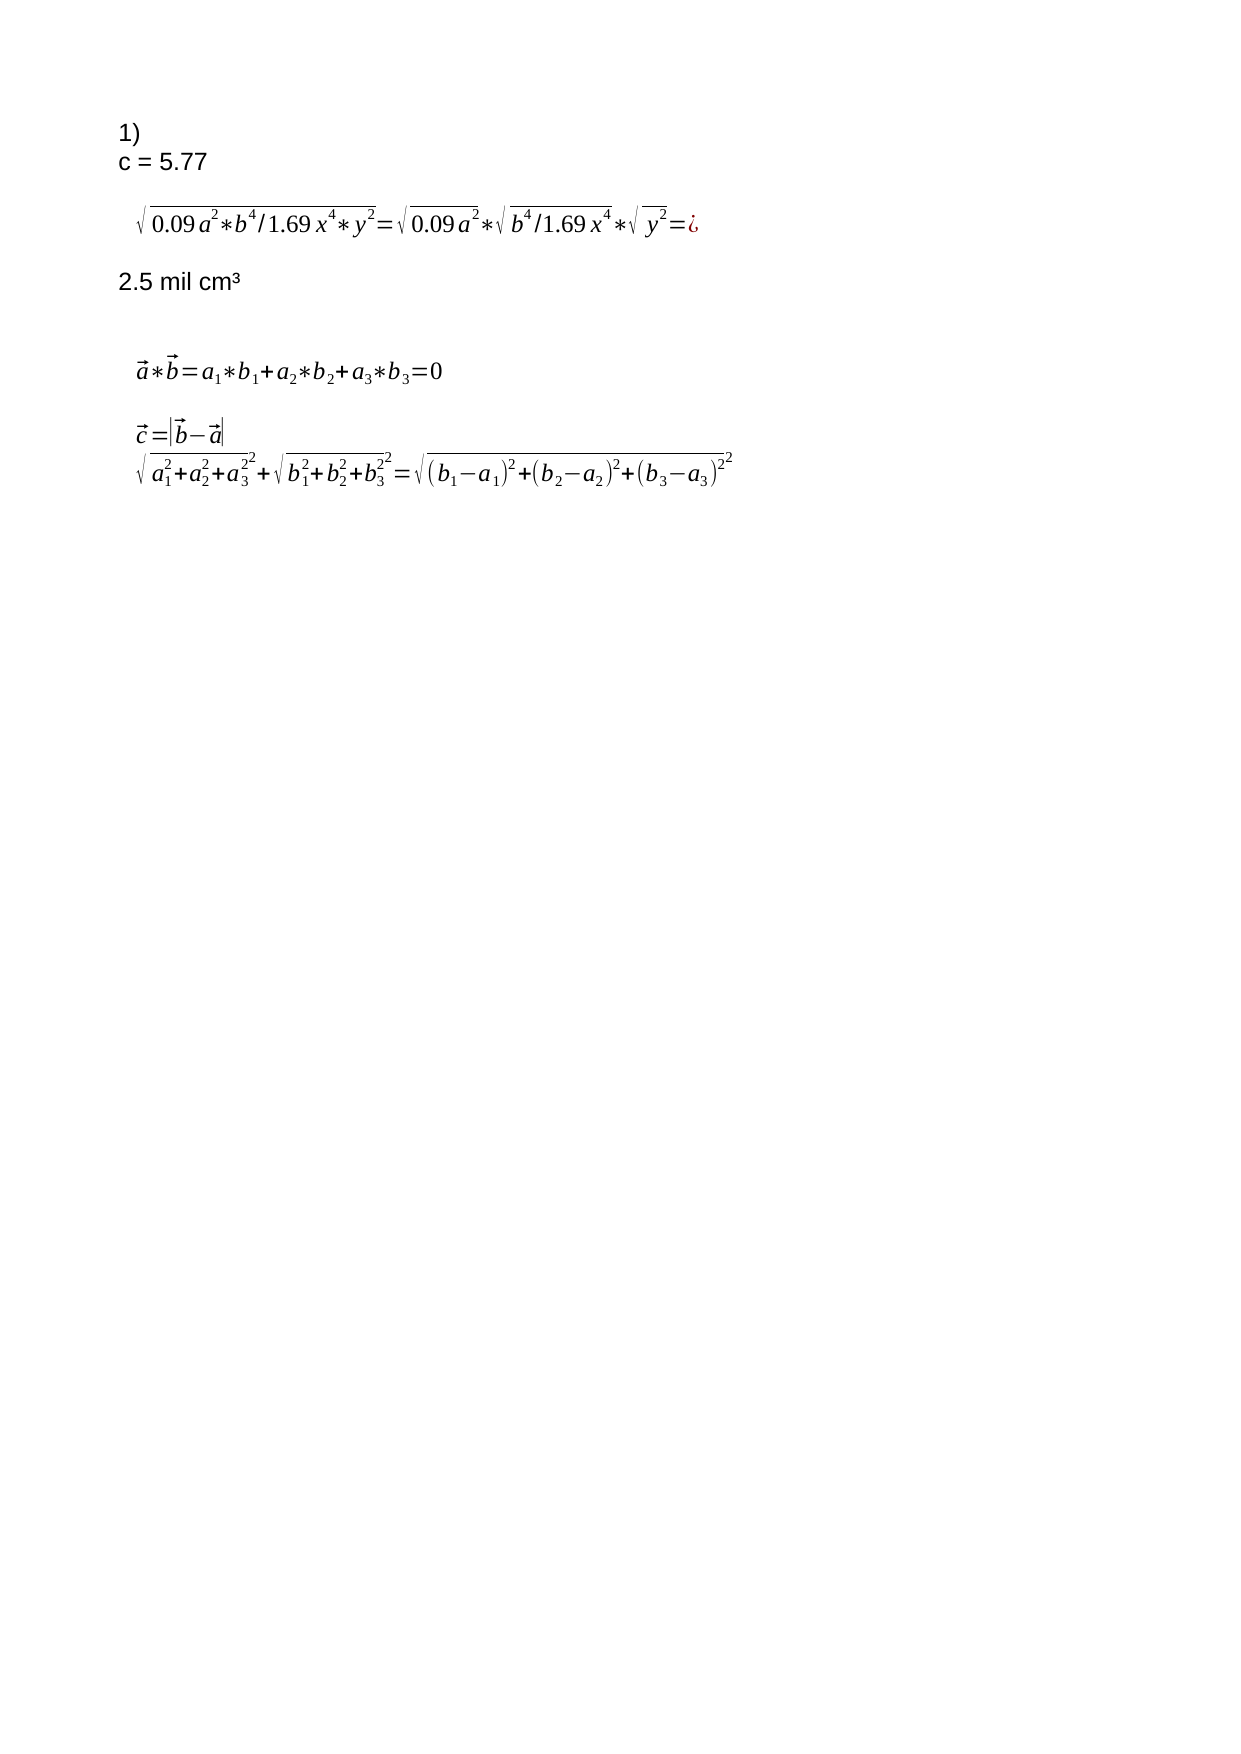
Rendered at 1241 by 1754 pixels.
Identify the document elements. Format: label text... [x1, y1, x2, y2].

text c = 5.77 [118, 147, 1122, 176]
text 2.5 mil cm³ [118, 267, 1122, 296]
text 1) [118, 118, 1122, 147]
